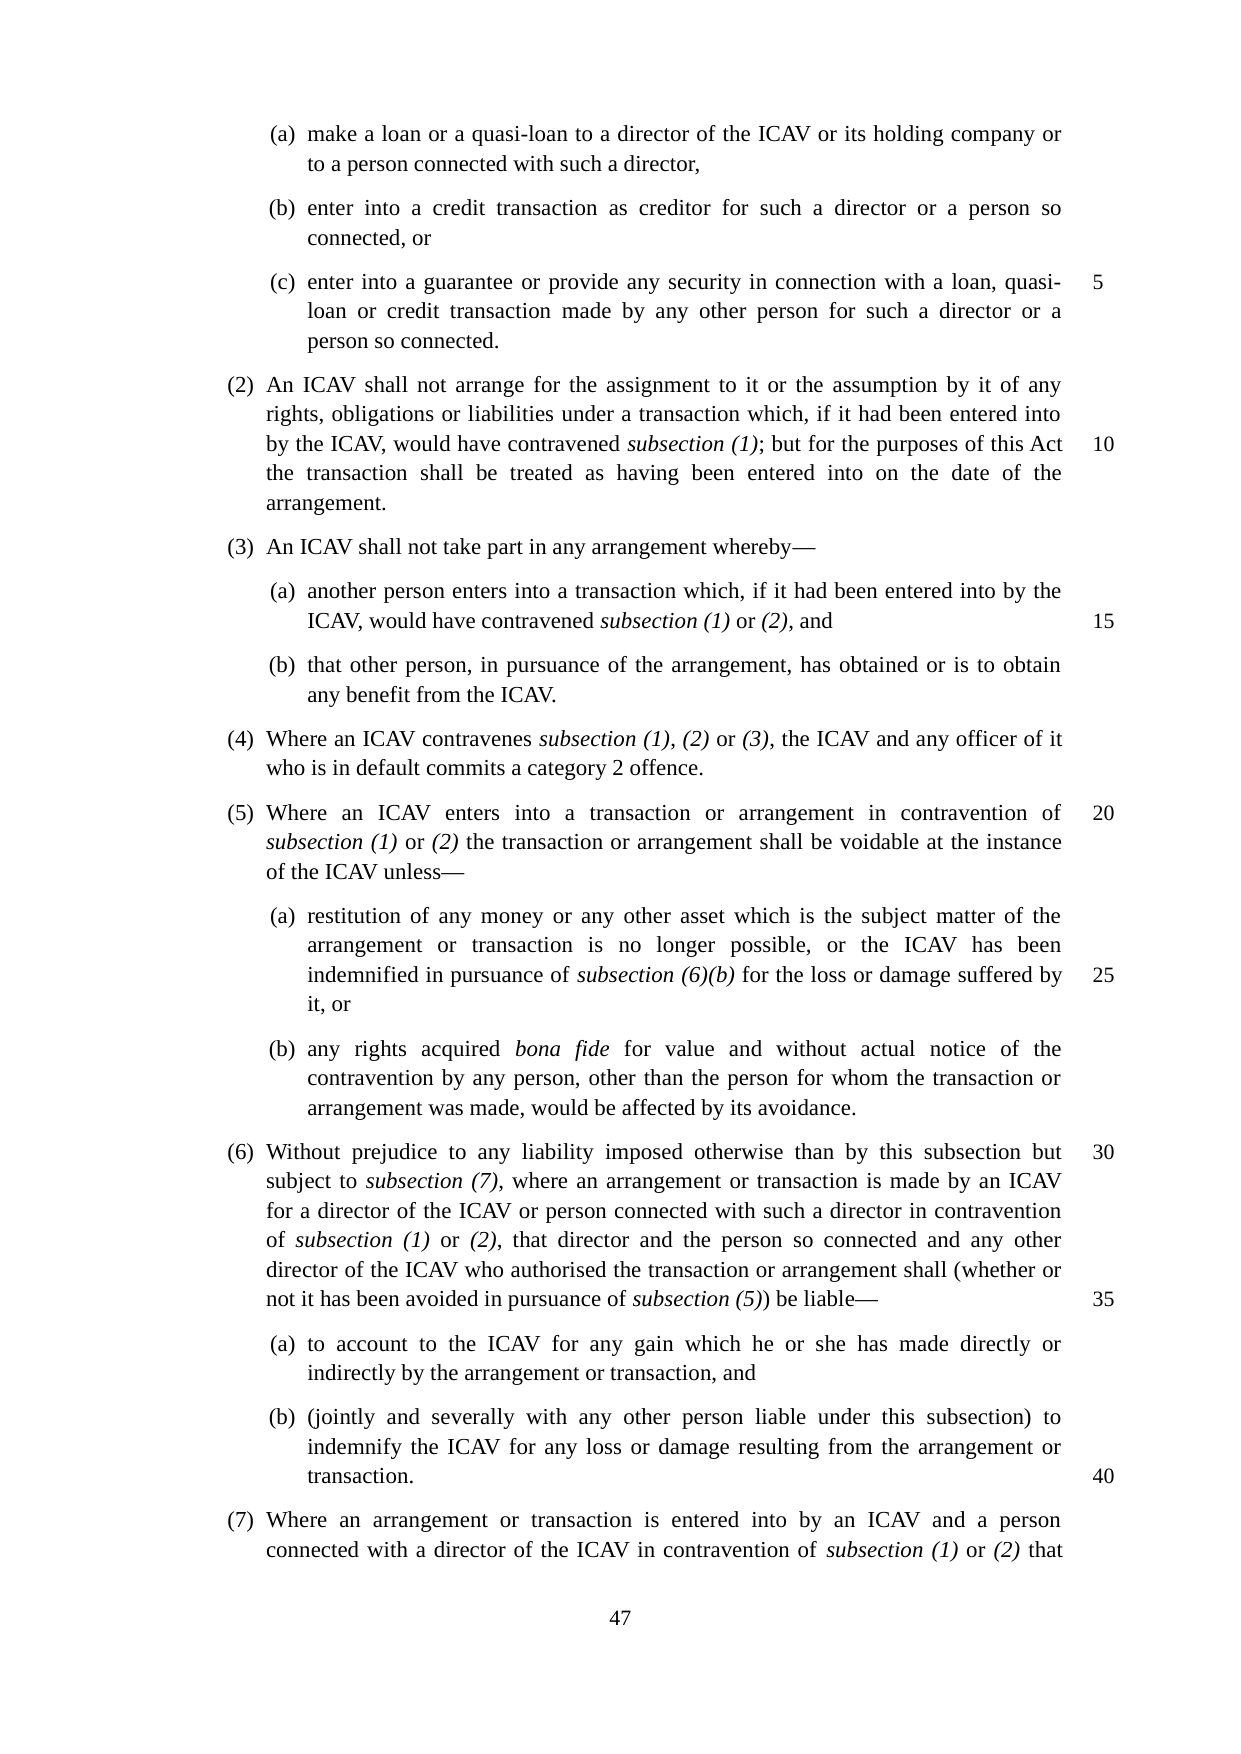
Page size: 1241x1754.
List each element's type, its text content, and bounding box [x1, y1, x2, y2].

text (a) another person enters into a transaction which, if it had been entered into by the ICAV, would have contravened subsection (1) or (2), and [177, 575, 1063, 634]
text (a) restitution of any money or any other asset which is the subject matter of the arrangement or transaction is no longer possible, or the ICAV has been indemnified in pursuance of subsection (6)(b) for the loss or damage suffered by it, or [177, 900, 1063, 1018]
text (a) make a loan or a quasi-loan to a director of the ICAV or its holding company or to a person connected with such a director, [177, 118, 1063, 177]
text (c) enter into a guarantee or provide any security in connection with a loan, quasi-loan or credit transaction made by any other person for such a director or a person so connected. [177, 266, 1063, 354]
text (7) Where an arrangement or transaction is entered into by an ICAV and a person connected with a director of the ICAV in contravention of subsection (1) or (2) that [177, 1504, 1063, 1563]
text (3) An ICAV shall not take part in any arrangement whereby⁠— [177, 531, 1063, 561]
text (b) any rights acquired bona fide for value and without actual notice of the contravention by any person, other than the person for whom the transaction or arrangement was made, would be affected by its avoidance. [177, 1032, 1063, 1121]
text (b) enter into a credit transaction as creditor for such a director or a person so connected, or [177, 192, 1063, 251]
text (6) Without prejudice to any liability imposed otherwise than by this subsection but subject to subsection (7), where an arrangement or transaction is made by an ICAV for a director of the ICAV or person connected with such a director in contravention of subsection (1) or (2), that director and the person so connected and any other director of the ICAV who authorised the transaction or arrangement shall (whether or not it has been avoided in pursuance of subsection (5)) be liable⁠— [177, 1136, 1063, 1313]
text (4) Where an ICAV contravenes subsection (1), (2) or (3), the ICAV and any officer of it who is in default commits a category 2 offence. [177, 723, 1063, 782]
text (5) Where an ICAV enters into a transaction or arrangement in contravention of subsection (1) or (2) the transaction or arrangement shall be voidable at the instance of the ICAV unless⁠— [177, 797, 1063, 885]
text (a) to account to the ICAV for any gain which he or she has made directly or indirectly by the arrangement or transaction, and [177, 1327, 1063, 1386]
text (b) that other person, in pursuance of the arrangement, has obtained or is to obtain any benefit from the ICAV. [177, 649, 1063, 708]
text (2) An ICAV shall not arrange for the assignment to it or the assumption by it of any rights, obligations or liabilities under a transaction which, if it had been entered into by the ICAV, would have contravened subsection (1); but for the purposes of this Act the transaction shall be treated as having been entered into on the date of the arrangement. [177, 369, 1063, 516]
text (b) (jointly and severally with any other person liable under this subsection) to indemnify the ICAV for any loss or damage resulting from the arrangement or transaction. [177, 1401, 1063, 1489]
